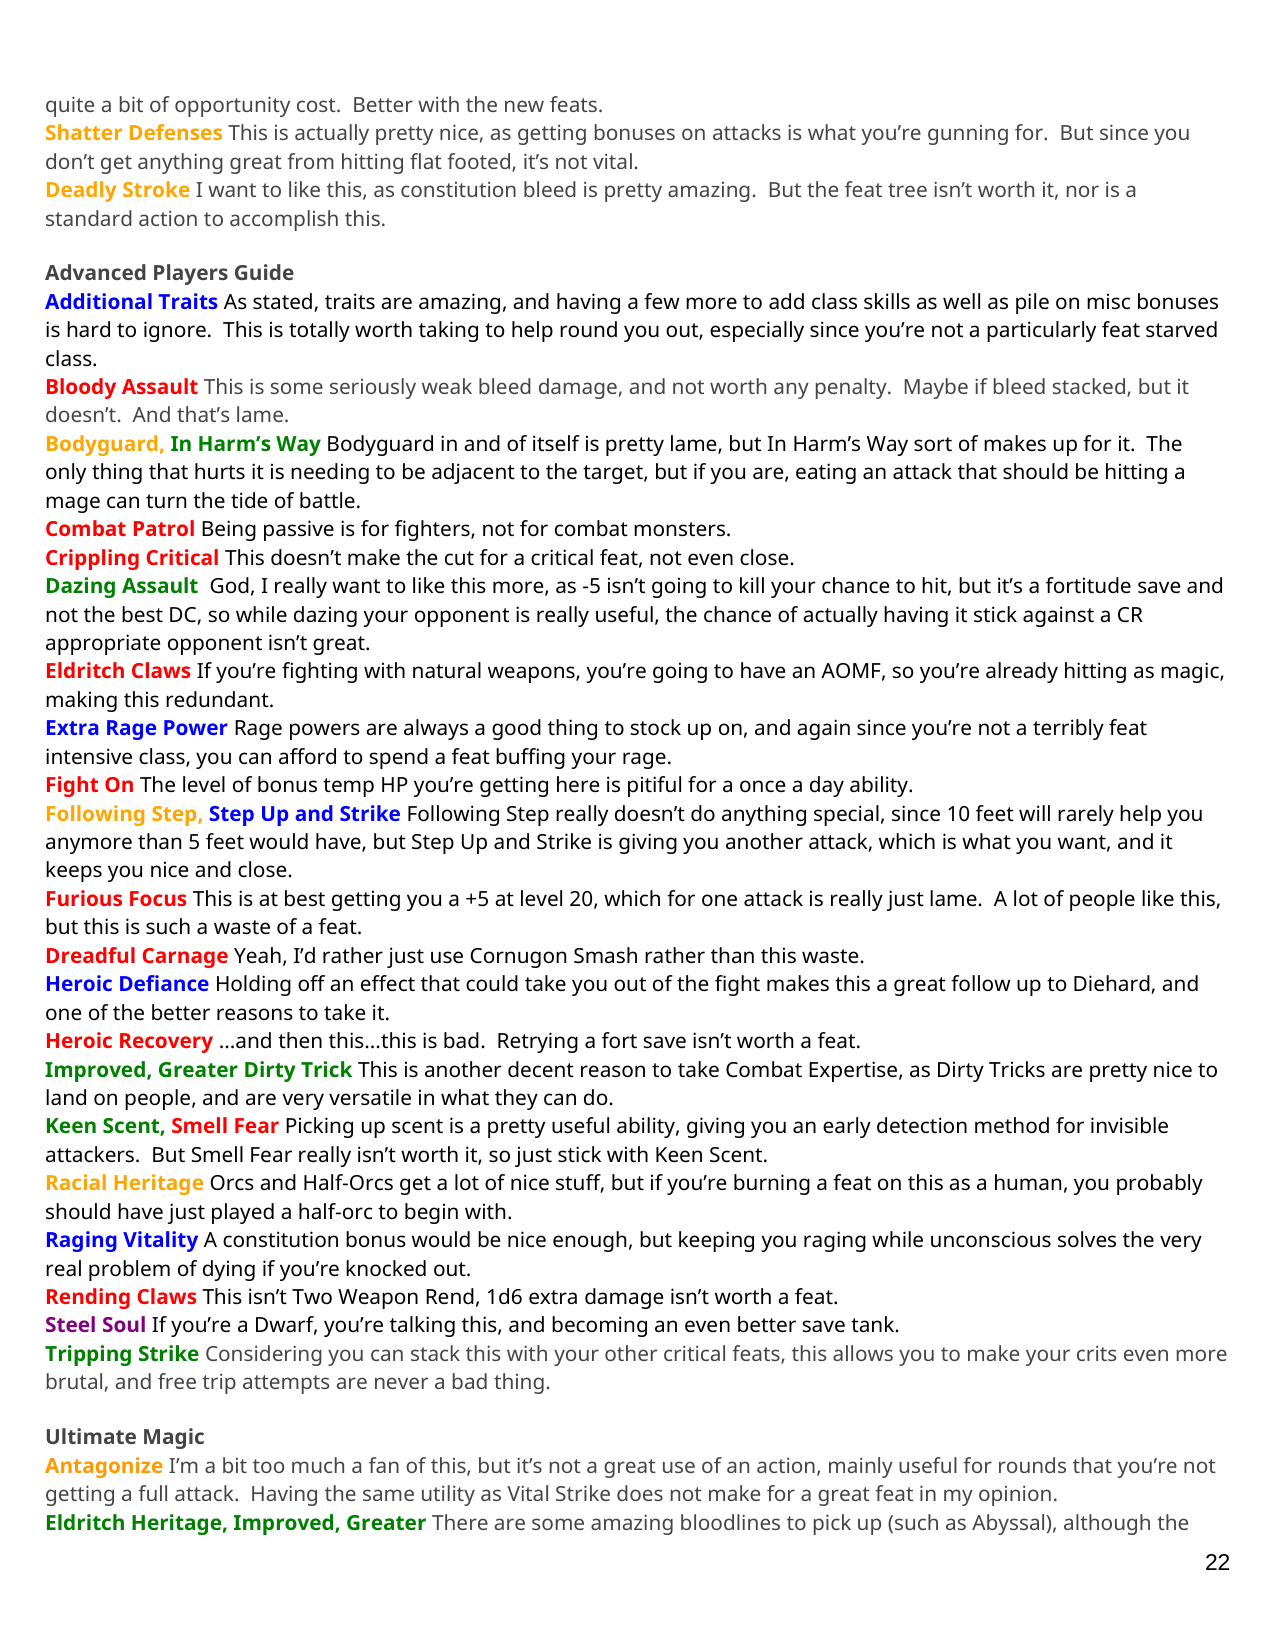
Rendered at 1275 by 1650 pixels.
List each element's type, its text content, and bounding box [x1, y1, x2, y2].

text Dreadful Carnage Yeah, I’d rather just use Cornugon Smash rather than this waste. [45, 941, 1230, 969]
text Antagonize I’m a bit too much a fan of this, but it’s not a great use of an action, mainly useful for rounds that you’re not getting a full attack. Having the same utility as Vital Strike does not make for a great feat in my opinion. [45, 1451, 1230, 1508]
text Improved, Greater Dirty Trick This is another decent reason to take Combat Expertise, as Dirty Tricks are pretty nice to land on people, and are very versatile in what they can do. [45, 1055, 1230, 1112]
text Fight On The level of bonus temp HP you’re getting here is pitiful for a once a day ability. [45, 770, 1230, 799]
text Eldritch Claws If you’re fighting with natural weapons, you’re going to have an AOMF, so you’re already hitting as magic, making this redundant. [45, 657, 1230, 713]
text Raging Vitality A constitution bonus would be nice enough, but keeping you raging while unconscious solves the very real problem of dying if you’re knocked out. [45, 1225, 1230, 1282]
text Bodyguard, In Harm’s Way Bodyguard in and of itself is pretty lame, but In Harm’s Way sort of makes up for it. The only thing that hurts it is needing to be adjacent to the target, but if you are, eating an attack that should be hitting a mage can turn the tide of battle. [45, 429, 1230, 514]
text Rending Claws This isn’t Two Weapon Rend, 1d6 extra damage isn’t worth a feat. [45, 1282, 1230, 1311]
text Eldritch Heritage, Improved, Greater There are some amazing bloodlines to pick up (such as Abyssal), although the [45, 1508, 1230, 1536]
text Advanced Players Guide [45, 258, 1230, 287]
text Ultimate Magic [45, 1422, 1230, 1451]
text Racial Heritage Orcs and Half-Orcs get a lot of nice stuff, but if you’re burning a feat on this as a human, you probably should have just played a half-orc to begin with. [45, 1168, 1230, 1225]
text Deadly Stroke I want to like this, as constitution bleed is pretty amazing. But the feat tree isn’t worth it, nor is a standard action to accomplish this. [45, 175, 1230, 232]
text Extra Rage Power Rage powers are always a good thing to stock up on, and again since you’re not a terribly feat intensive class, you can afford to spend a feat buffing your rage. [45, 713, 1230, 770]
text quite a bit of opportunity cost. Better with the new feats. [45, 90, 1230, 118]
text Dazing Assault God, I really want to like this more, as -5 isn’t going to kill your chance to hit, but it’s a fortitude save and not the best DC, so while dazing your opponent is really useful, the chance of actually having it stick against a CR appropriate opponent isn’t great. [45, 571, 1230, 657]
text Tripping Strike Considering you can stack this with your other critical feats, this allows you to make your crits even more brutal, and free trip attempts are never a bad thing. [45, 1339, 1230, 1396]
text Heroic Recovery ...and then this...this is bad. Retrying a fort save isn’t worth a feat. [45, 1026, 1230, 1055]
text Combat Patrol Being passive is for fighters, not for combat monsters. [45, 514, 1230, 543]
text Steel Soul If you’re a Dwarf, you’re talking this, and becoming an even better save tank. [45, 1311, 1230, 1339]
text Heroic Defiance Holding off an effect that could take you out of the fight makes this a great follow up to Diehard, and one of the better reasons to take it. [45, 969, 1230, 1026]
text Furious Focus This is at best getting you a +5 at level 20, which for one attack is really just lame. A lot of people like this, but this is such a waste of a feat. [45, 884, 1230, 941]
text Crippling Critical This doesn’t make the cut for a critical feat, not even close. [45, 543, 1230, 571]
text Additional Traits As stated, traits are amazing, and having a few more to add class skills as well as pile on misc bonuses is hard to ignore. This is totally worth taking to help round you out, especially since you’re not a particularly feat starved class. [45, 287, 1230, 372]
text Keen Scent, Smell Fear Picking up scent is a pretty useful ability, giving you an early detection method for invisible attackers. But Smell Fear really isn’t worth it, so just stick with Keen Scent. [45, 1112, 1230, 1168]
text Bloody Assault This is some seriously weak bleed damage, and not worth any penalty. Maybe if bleed stacked, but it doesn’t. And that’s lame. [45, 372, 1230, 429]
text Shatter Defenses This is actually pretty nice, as getting bonuses on attacks is what you’re gunning for. But since you don’t get anything great from hitting flat footed, it’s not vital. [45, 118, 1230, 175]
text Following Step, Step Up and Strike Following Step really doesn’t do anything special, since 10 feet will rarely help you anymore than 5 feet would have, but Step Up and Strike is giving you another attack, which is what you want, and it keeps you nice and close. [45, 799, 1230, 884]
